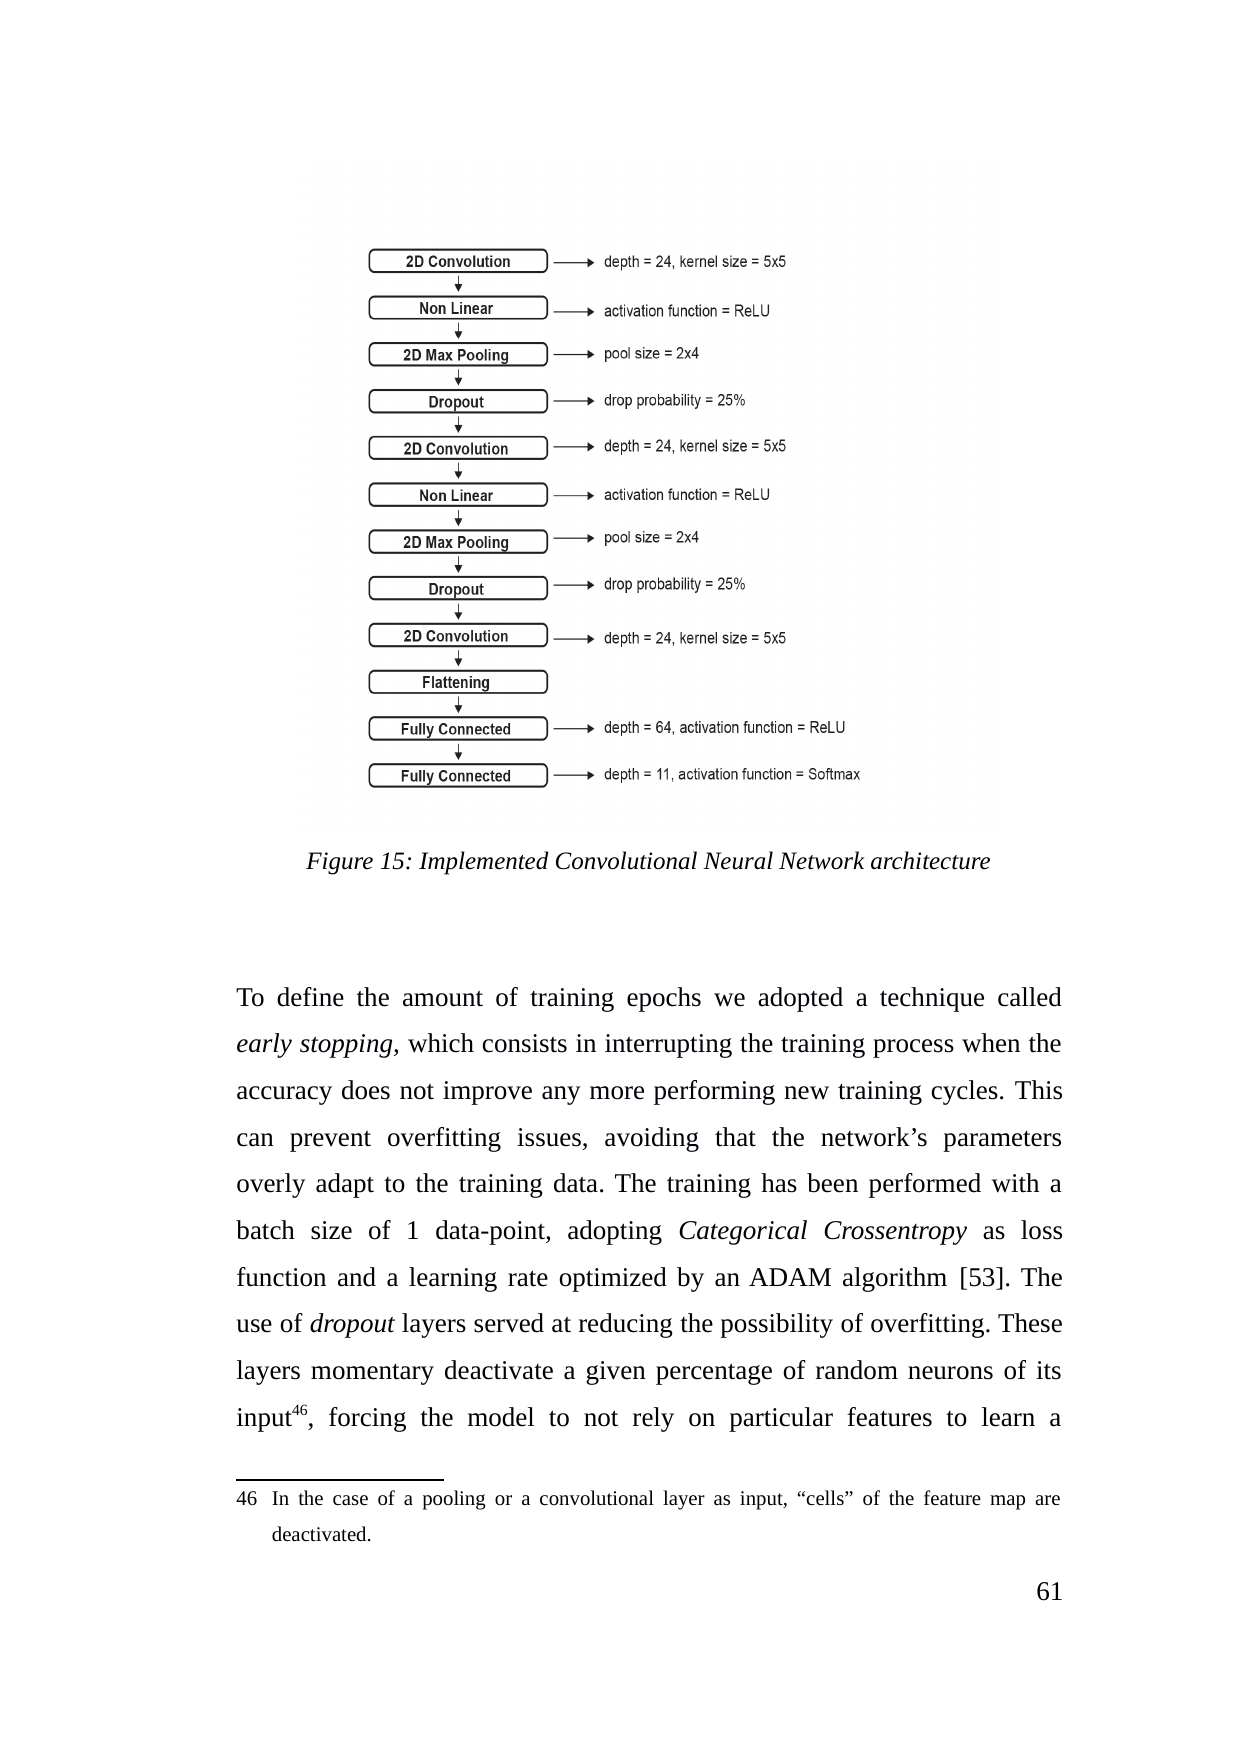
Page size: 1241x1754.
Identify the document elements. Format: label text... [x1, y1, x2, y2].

text Figure 15: Implemented Convolutional Neural Network architecture [298, 832, 1001, 875]
picture [298, 160, 1002, 832]
text To define the amount of training epochs we adopted a technique called early stopping, which consists in interrupting the training process when the accuracy does not improve any more performing new training cycles. This can prevent overfitting issues, avoiding that the network’s parameters overly adapt to the training data. The training has been performed with a batch size of 1 data-point, adopting Categorical Crossentropy as loss function and a learning rate optimized by an ADAM algorithm [53]. The use of dropout layers served at reducing the possibility of overfitting. These layers momentary deactivate a given percentage of random neurons of its input, forcing the model to not rely on particular features to learn a [236, 981, 1063, 1432]
text In the case of a pooling or a convolutional layer as input, “cells” of the feature map are deactivated. [236, 1486, 1063, 1546]
